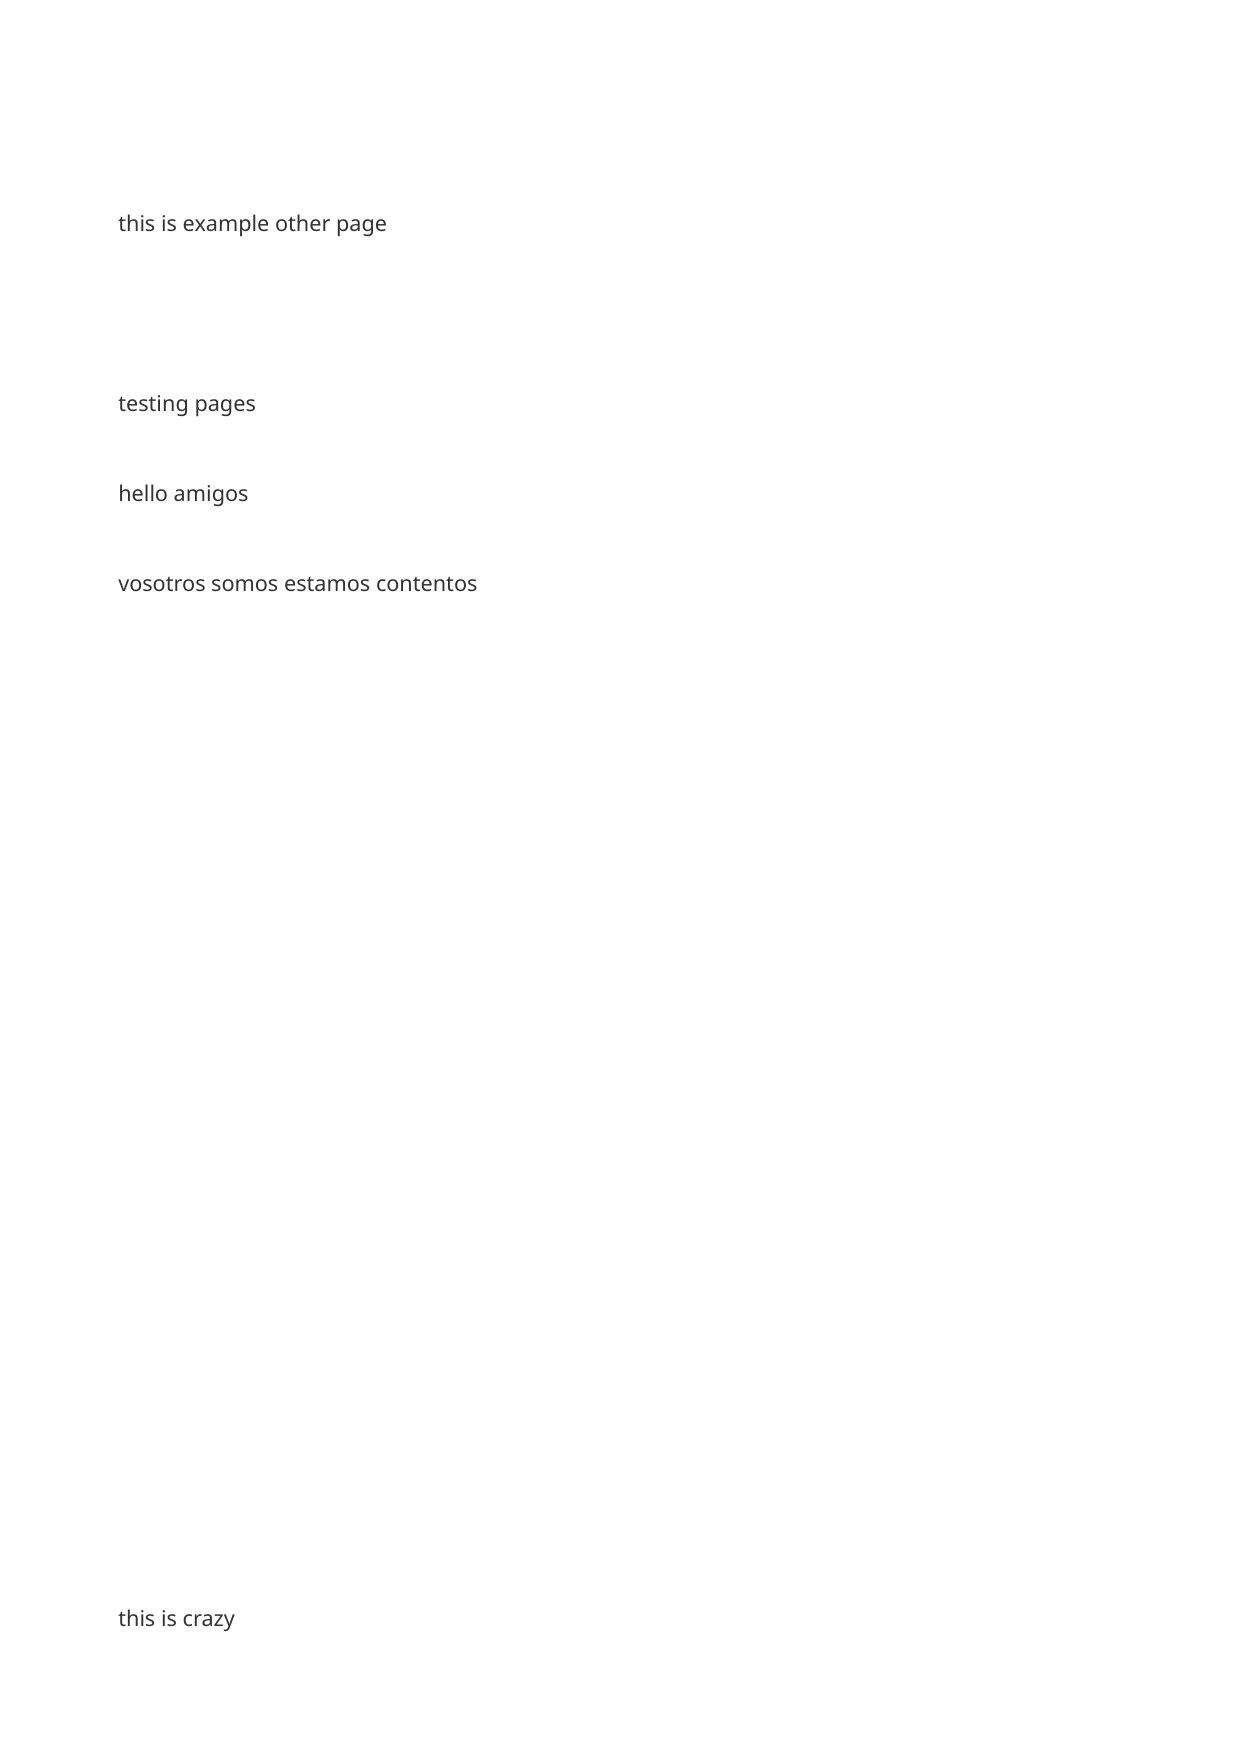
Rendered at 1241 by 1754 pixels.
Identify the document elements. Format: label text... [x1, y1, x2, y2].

text testing pages [118, 388, 1122, 418]
text this is example other page [118, 208, 1122, 238]
text hello amigos [118, 478, 1122, 508]
text this is crazy [118, 1603, 1122, 1633]
text vosotros somos estamos contentos [118, 568, 1122, 598]
